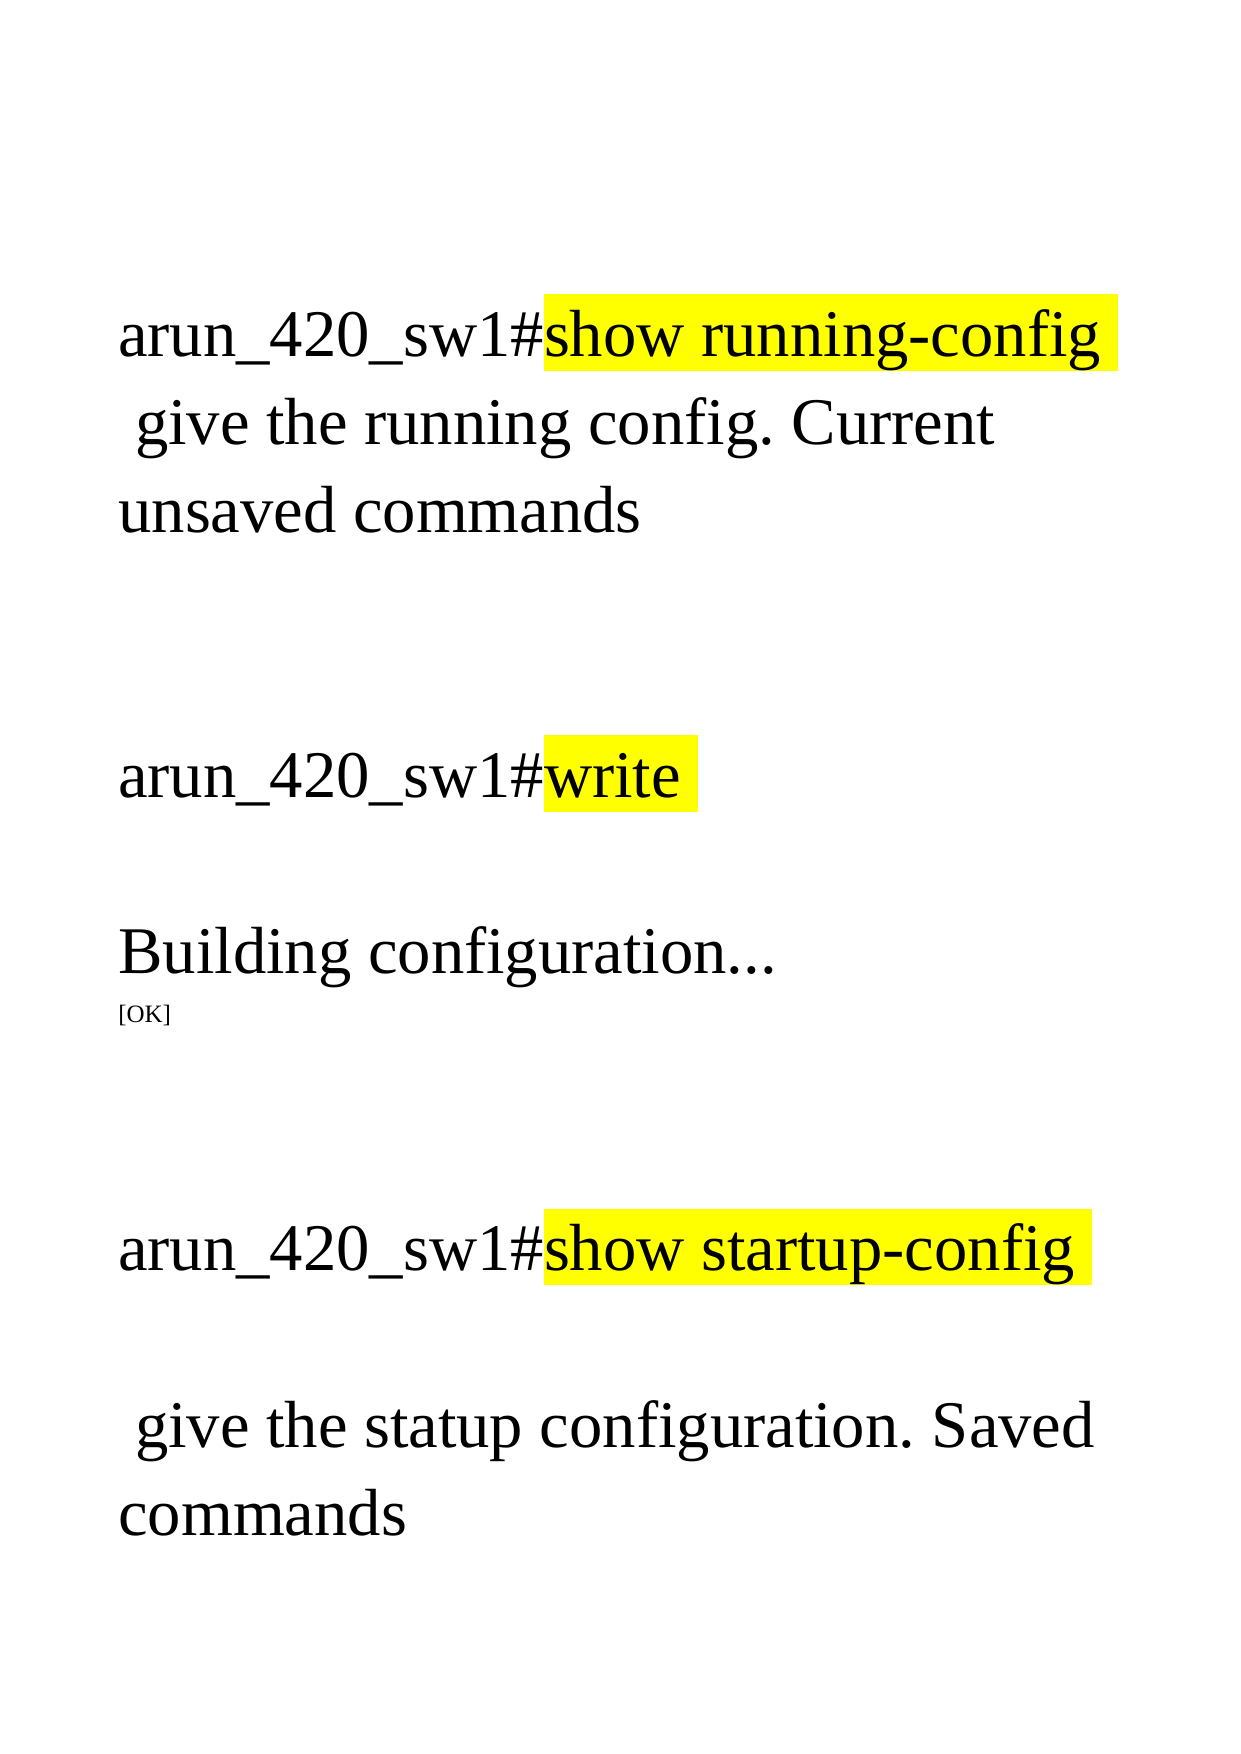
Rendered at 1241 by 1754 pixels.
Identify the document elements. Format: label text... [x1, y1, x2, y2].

text Building configuration... [118, 911, 1122, 988]
text arun_420_sw1#show running-config [118, 294, 1122, 371]
text [OK] [118, 999, 1122, 1028]
text give the statup configuration. Saved commands [118, 1385, 1122, 1550]
text arun_420_sw1#write [118, 735, 1122, 812]
text give the running config. Current unsaved commands [118, 382, 1122, 547]
text arun_420_sw1#show startup-config [118, 1209, 1122, 1285]
